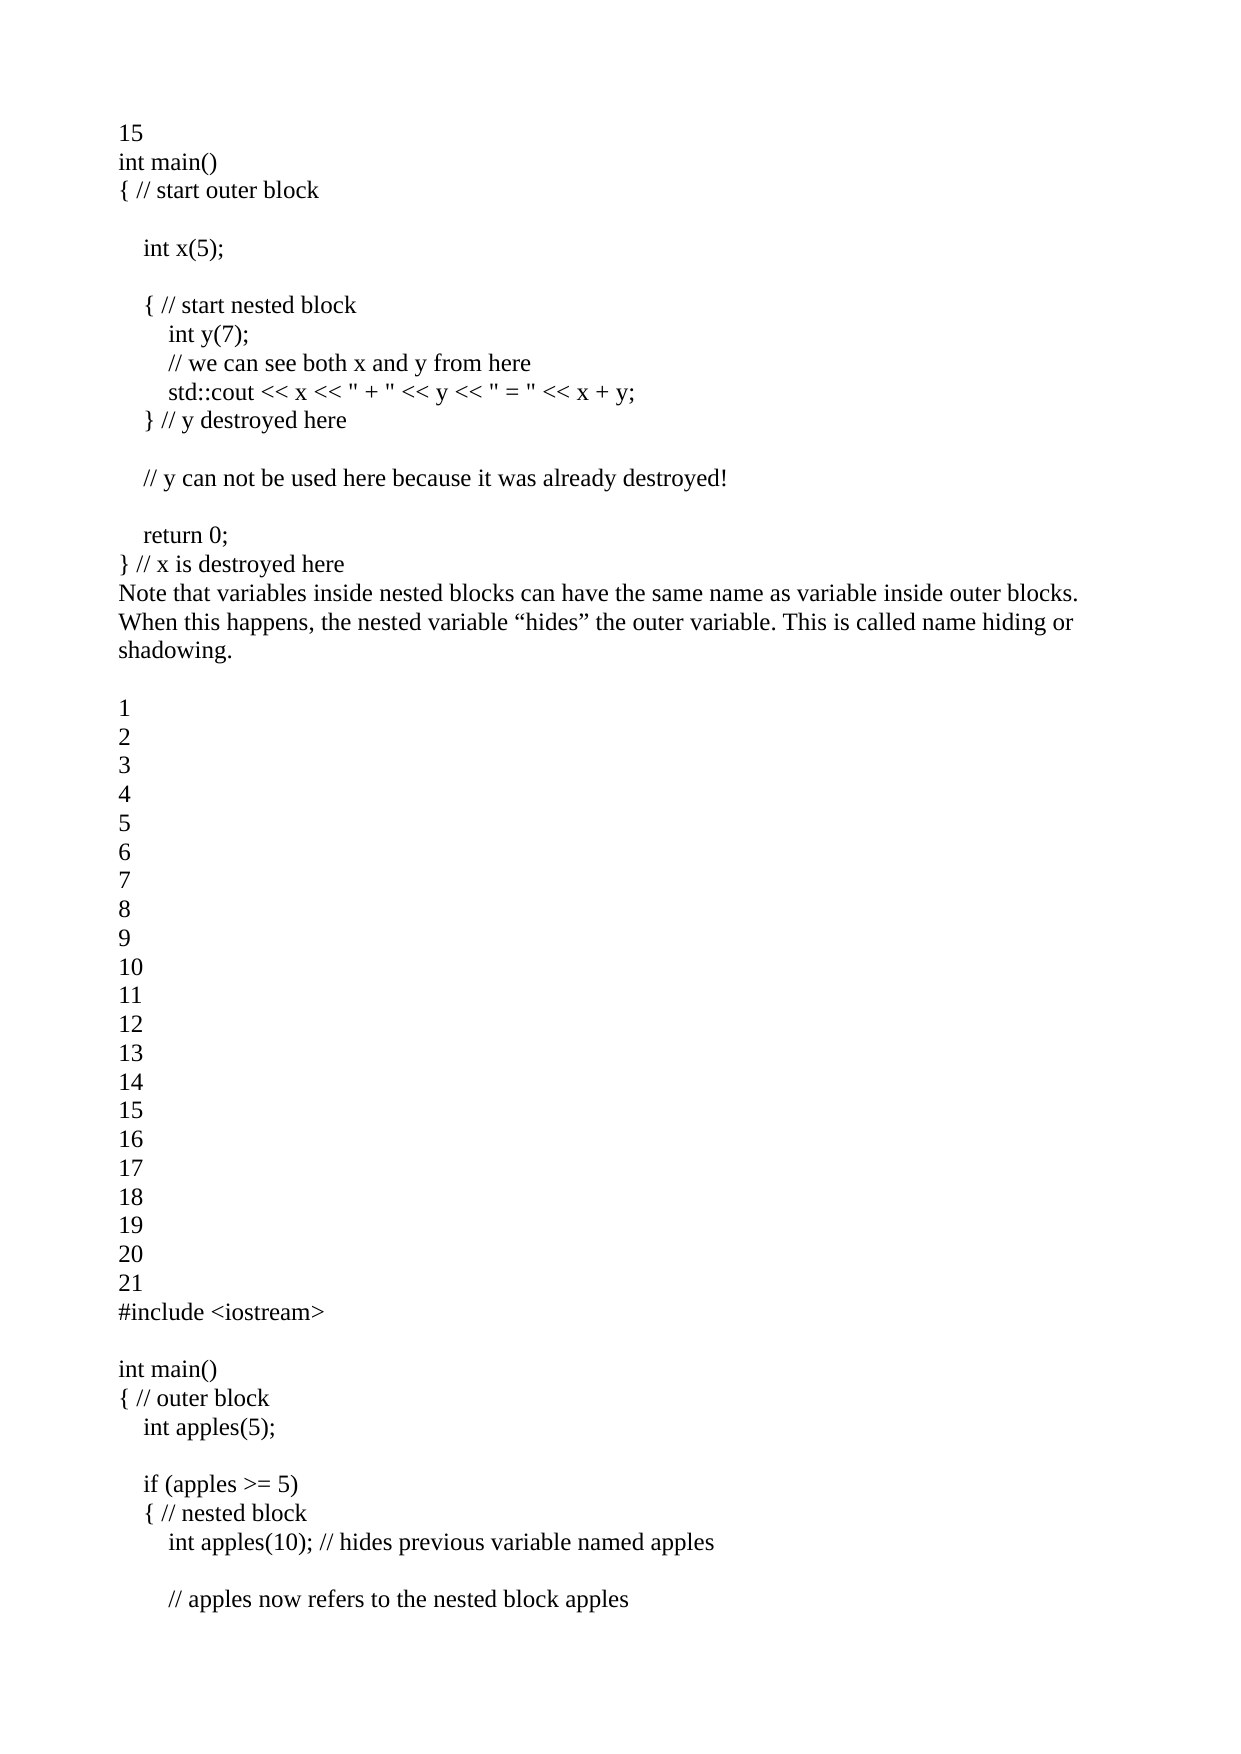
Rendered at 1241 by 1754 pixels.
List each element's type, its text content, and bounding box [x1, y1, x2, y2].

text int main() [118, 1354, 1122, 1383]
text if (apples >= 5) [118, 1469, 1122, 1498]
text 3 [118, 751, 1122, 779]
text 7 [118, 866, 1122, 894]
text { // nested block [118, 1498, 1122, 1527]
text } // y destroyed here [118, 406, 1122, 434]
text std::cout << x << " + " << y << " = " << x + y; [118, 377, 1122, 406]
text 16 [118, 1124, 1122, 1153]
text 20 [118, 1239, 1122, 1268]
text 19 [118, 1211, 1122, 1239]
text 18 [118, 1182, 1122, 1211]
text int apples(5); [118, 1412, 1122, 1441]
text { // outer block [118, 1383, 1122, 1412]
text #include <iostream> [118, 1297, 1122, 1326]
text 5 [118, 808, 1122, 837]
text // we can see both x and y from here [118, 348, 1122, 377]
text 2 [118, 722, 1122, 751]
text int y(7); [118, 319, 1122, 348]
text 15 [118, 118, 1122, 147]
text 10 [118, 952, 1122, 981]
text 8 [118, 894, 1122, 923]
text { // start nested block [118, 291, 1122, 319]
text // apples now refers to the nested block apples [118, 1584, 1122, 1613]
text int main() [118, 147, 1122, 176]
text 13 [118, 1038, 1122, 1067]
text int x(5); [118, 233, 1122, 262]
text { // start outer block [118, 176, 1122, 204]
text // y can not be used here because it was already destroyed! [118, 463, 1122, 492]
text 21 [118, 1268, 1122, 1297]
text 6 [118, 837, 1122, 866]
text 4 [118, 779, 1122, 808]
text return 0; [118, 521, 1122, 549]
text 12 [118, 1009, 1122, 1038]
text 11 [118, 981, 1122, 1009]
text 14 [118, 1067, 1122, 1096]
text 1 [118, 693, 1122, 722]
text int apples(10); // hides previous variable named apples [118, 1527, 1122, 1556]
text } // x is destroyed here [118, 549, 1122, 578]
text 15 [118, 1096, 1122, 1124]
text Note that variables inside nested blocks can have the same name as variable inside outer blocks. When this happens, the nested variable “hides” the outer variable. This is called name hiding or shadowing. [118, 578, 1122, 664]
text 9 [118, 923, 1122, 952]
text 17 [118, 1153, 1122, 1182]
